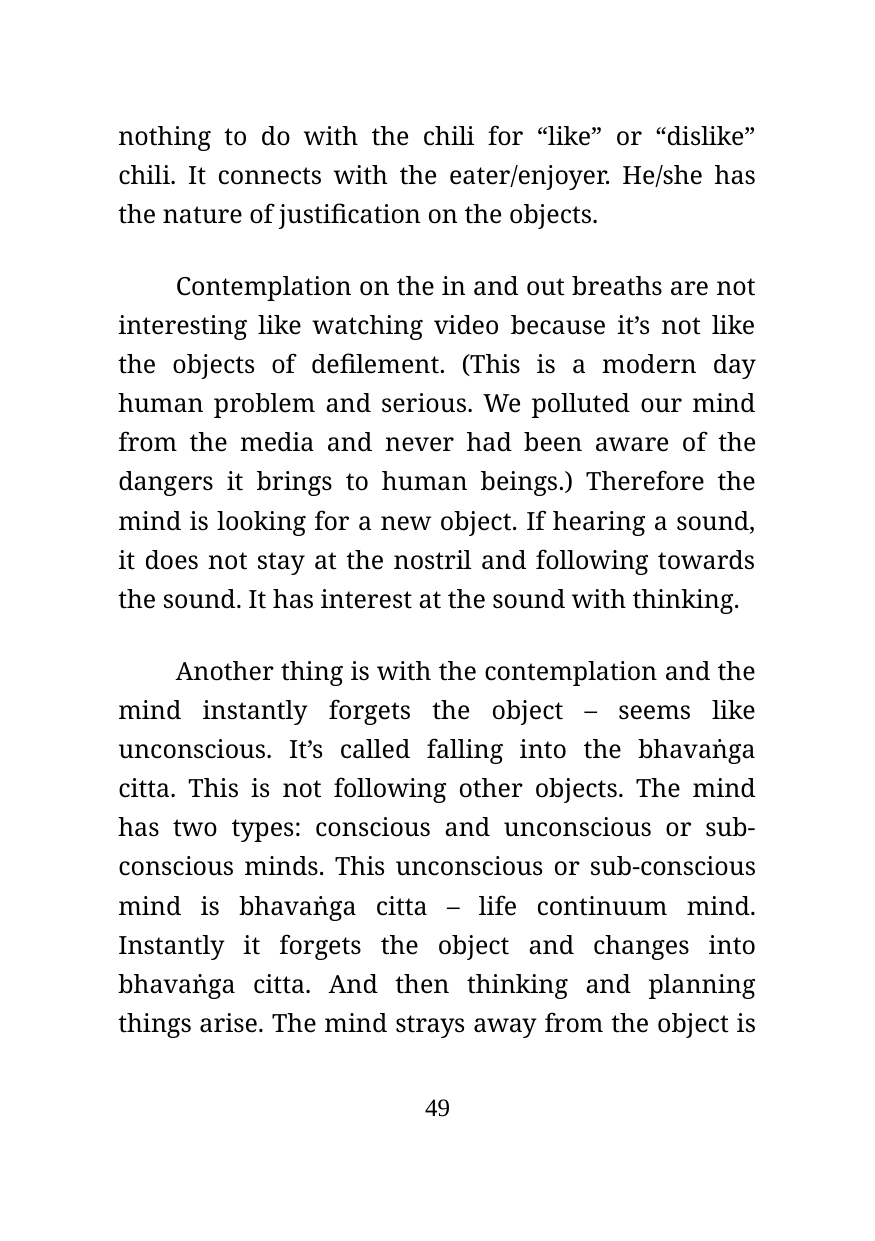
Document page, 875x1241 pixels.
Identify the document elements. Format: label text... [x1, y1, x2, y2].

text Another thing is with the contemplation and the mind instantly forgets the object – seems like unconscious. It’s called falling into the bhavaṅga citta. This is not following other objects. The mind has two types: conscious and unconscious or sub-conscious minds. This unconscious or sub-conscious mind is bhavaṅga citta – life continuum mind. Instantly it forgets the object and changes into bhavaṅga citta. And then thinking and planning things arise. The mind strays away from the object is [118, 653, 756, 1040]
text nothing to do with the chili for “like” or “dislike” chili. It connects with the eater/enjoyer. He/she has the nature of justification on the objects. [118, 118, 756, 231]
text Contemplation on the in and out breaths are not interesting like watching video because it’s not like the objects of defilement. (This is a modern day human problem and serious. We polluted our mind from the media and never had been aware of the dangers it brings to human beings.) Therefore the mind is looking for a new object. If hearing a sound, it does not stay at the nostril and following towards the sound. It has interest at the sound with thinking. [118, 268, 756, 616]
